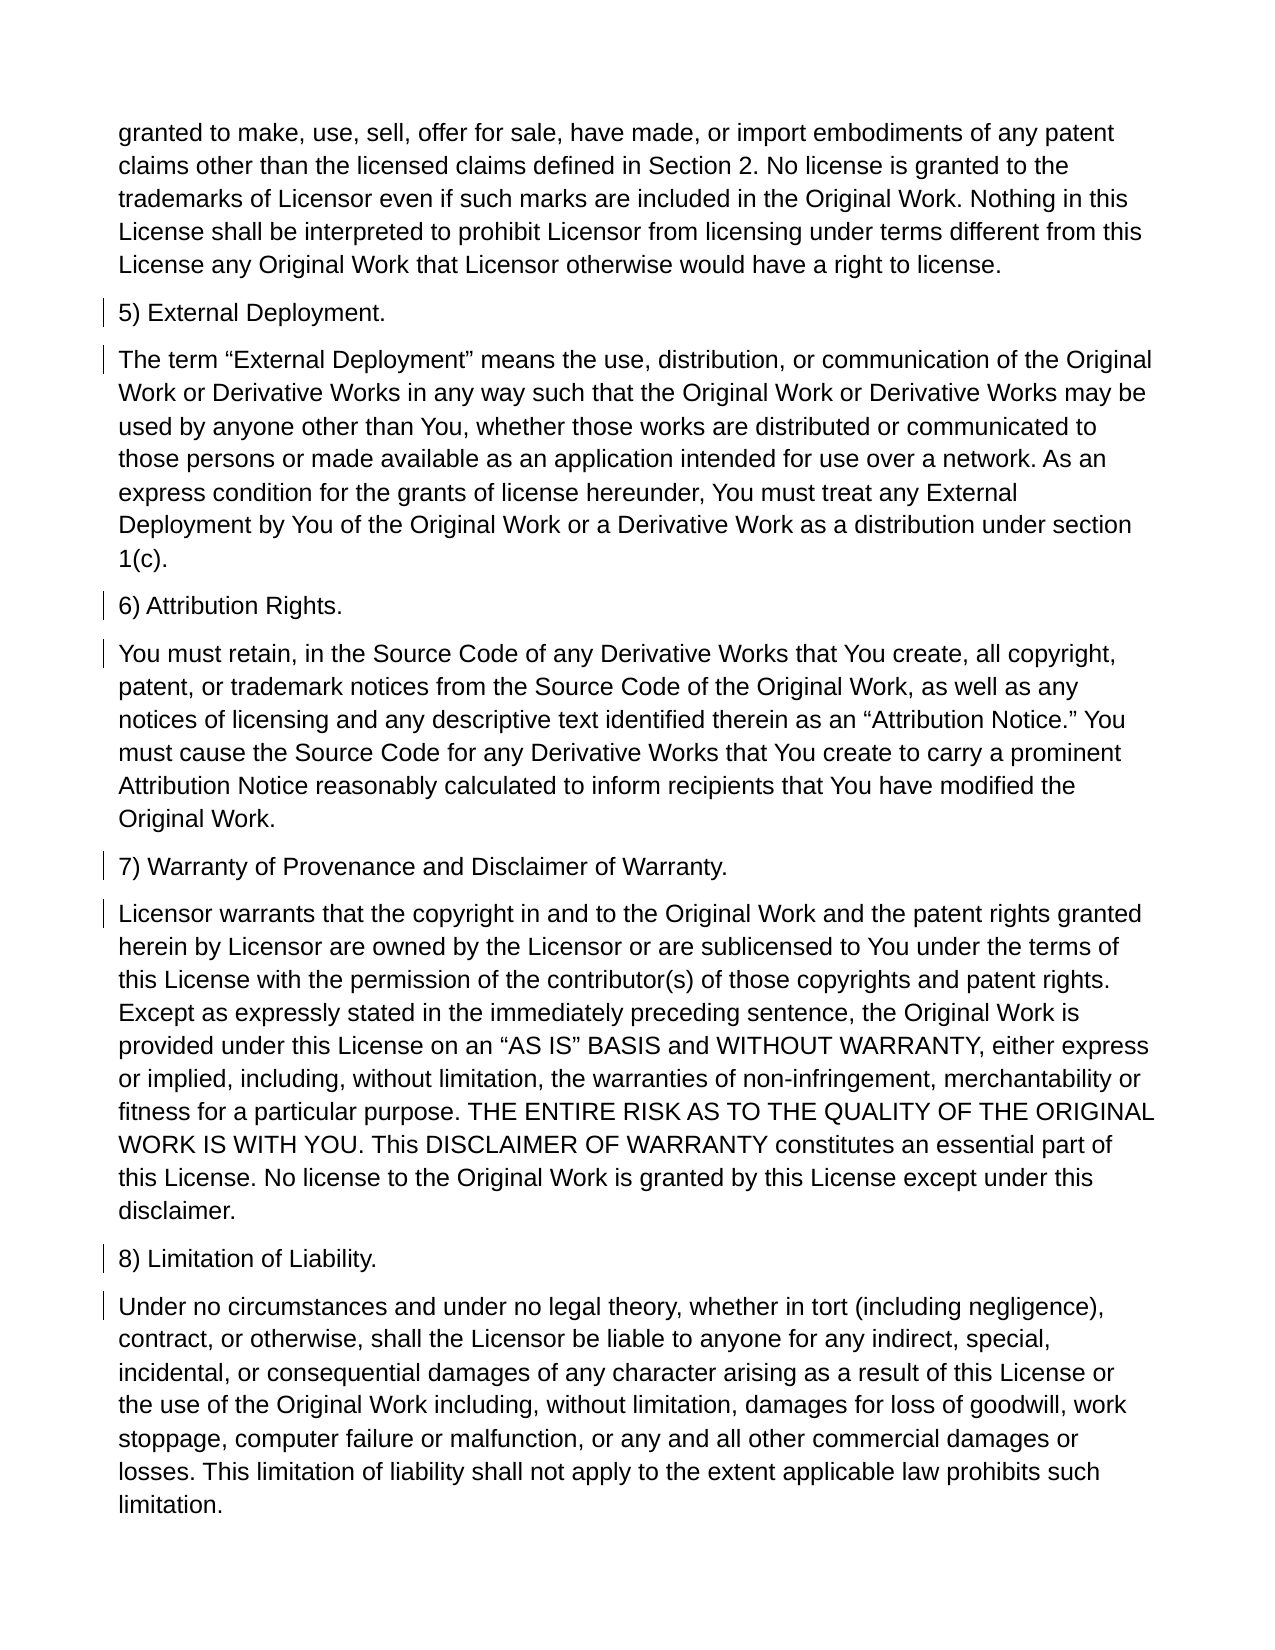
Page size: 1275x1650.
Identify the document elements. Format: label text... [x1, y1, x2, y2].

text 6) Attribution Rights. [118, 591, 1157, 620]
text Under no circumstances and under no legal theory, whether in tort (including negligence), contract, or otherwise, shall the Licensor be liable to anyone for any indirect, special, incidental, or consequential damages of any character arising as a result of this License or the use of the Original Work including, without limitation, damages for loss of goodwill, work stoppage, computer failure or malfunction, or any and all other commercial damages or losses. This limitation of liability shall not apply to the extent applicable law prohibits such limitation. [118, 1291, 1157, 1518]
text 5) External Deployment. [118, 298, 1157, 327]
text 7) Warranty of Provenance and Disclaimer of Warranty. [118, 851, 1157, 880]
text granted to make, use, sell, offer for sale, have made, or import embodiments of any patent claims other than the licensed claims defined in Section 2. No license is granted to the trademarks of Licensor even if such marks are included in the Original Work. Nothing in this License shall be interpreted to prohibit Licensor from licensing under terms different from this License any Original Work that Licensor otherwise would have a right to license. [118, 118, 1157, 279]
text You must retain, in the Source Code of any Derivative Works that You create, all copyright, patent, or trademark notices from the Source Code of the Original Work, as well as any notices of licensing and any descriptive text identified therein as an “Attribution Notice.” You must cause the Source Code for any Derivative Works that You create to carry a prominent Attribution Notice reasonably calculated to inform recipients that You have modified the Original Work. [118, 639, 1157, 833]
text 8) Limitation of Liability. [118, 1244, 1157, 1273]
text The term “External Deployment” means the use, distribution, or communication of the Original Work or Derivative Works in any way such that the Original Work or Derivative Works may be used by anyone other than You, whether those works are distributed or communicated to those persons or made available as an application intended for use over a network. As an express condition for the grants of license hereunder, You must treat any External Deployment by You of the Original Work or a Derivative Work as a distribution under section 1(c). [118, 345, 1157, 572]
text Licensor warrants that the copyright in and to the Original Work and the patent rights granted herein by Licensor are owned by the Licensor or are sublicensed to You under the terms of this License with the permission of the contributor(s) of those copyrights and patent rights. Except as expressly stated in the immediately preceding sentence, the Original Work is provided under this License on an “AS IS” BASIS and WITHOUT WARRANTY, either express or implied, including, without limitation, the warranties of non-infringement, merchantability or fitness for a particular purpose. THE ENTIRE RISK AS TO THE QUALITY OF THE ORIGINAL WORK IS WITH YOU. This DISCLAIMER OF WARRANTY constitutes an essential part of this License. No license to the Original Work is granted by this License except under this disclaimer. [118, 899, 1157, 1225]
